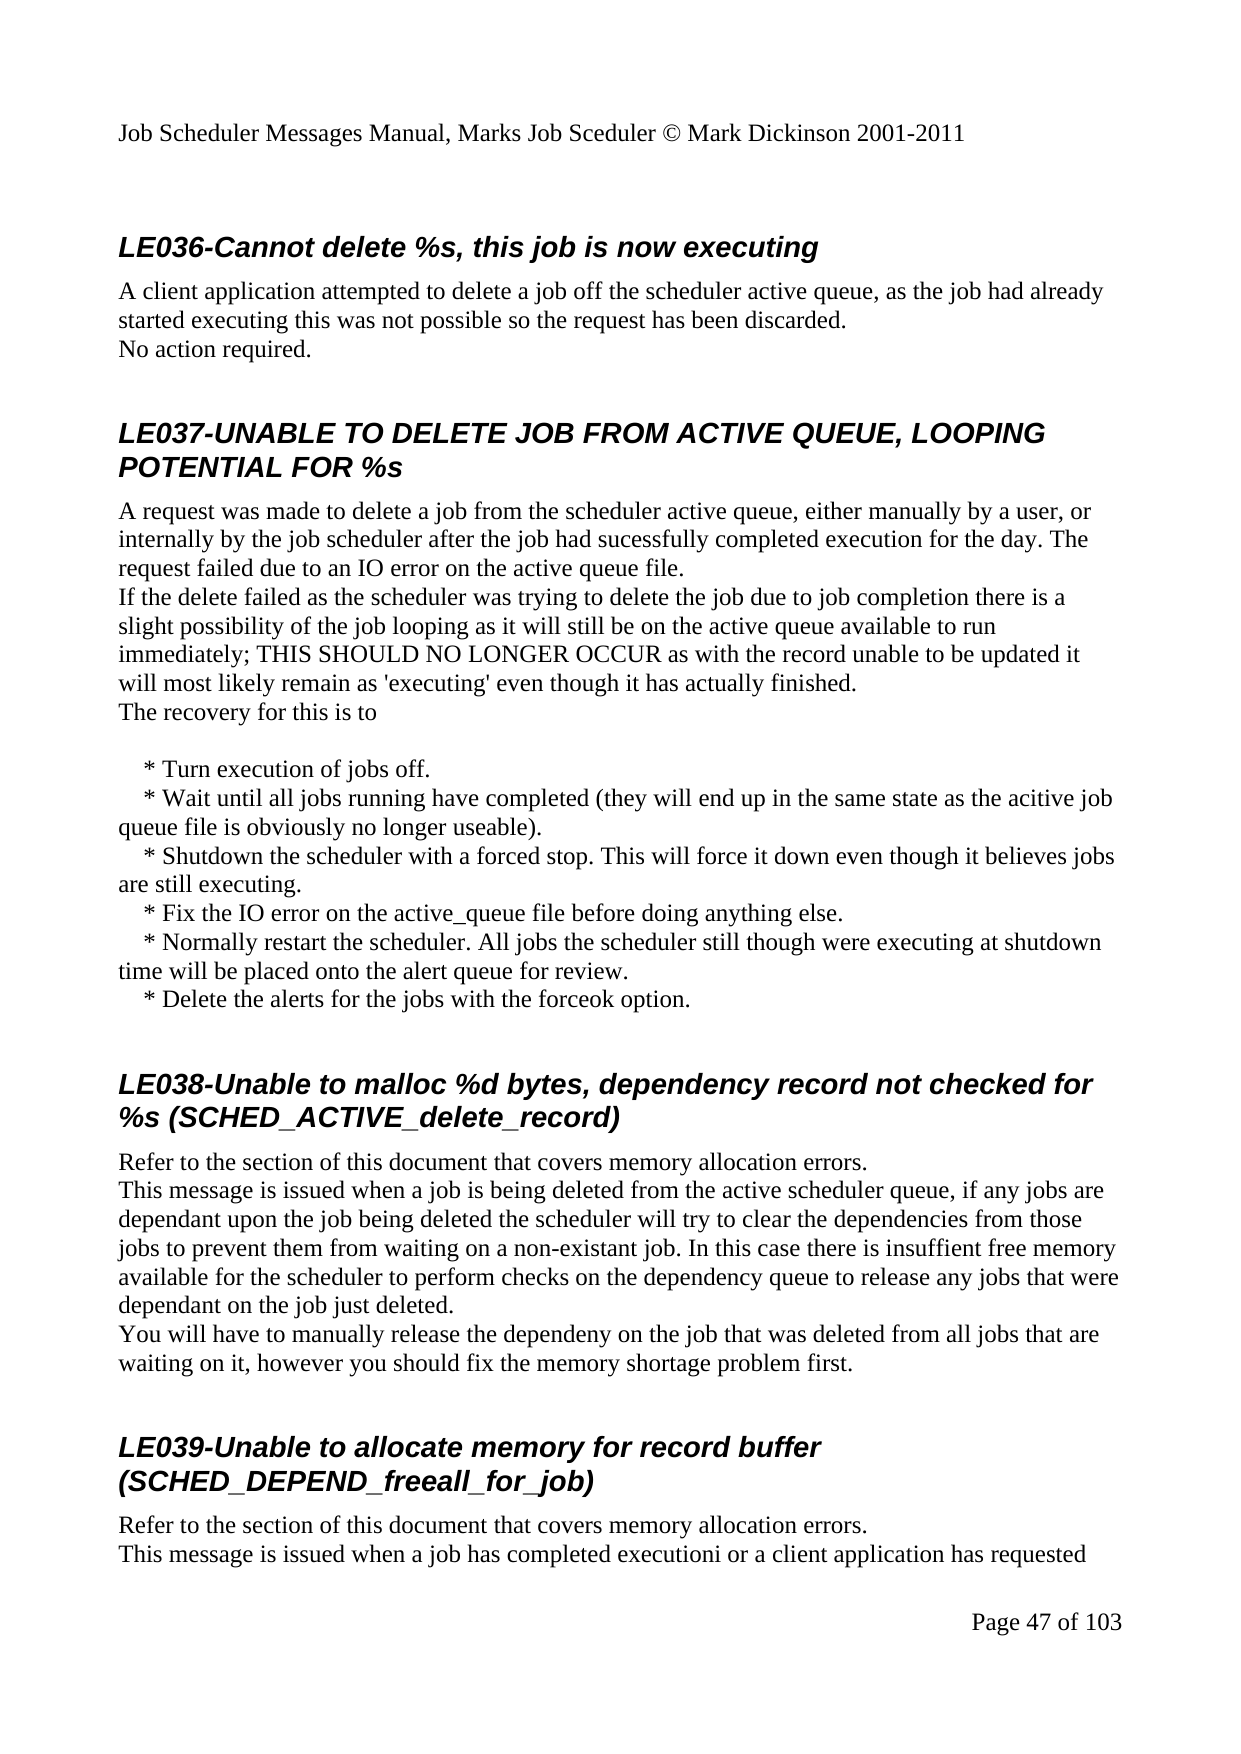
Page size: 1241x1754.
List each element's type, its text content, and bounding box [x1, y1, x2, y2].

text A client application attempted to delete a job off the scheduler active queue, as the job had already started executing this was not possible so the request has been discarded. [118, 276, 1122, 334]
text * Normally restart the scheduler. All jobs the scheduler still though were executing at shutdown time will be placed onto the alert queue for review. [118, 927, 1122, 984]
text Refer to the section of this document that covers memory allocation errors. [118, 1510, 1122, 1539]
text * Shutdown the scheduler with a forced stop. This will force it down even though it believes jobs are still executing. [118, 841, 1122, 898]
text The recovery for this is to [118, 697, 1122, 726]
text Refer to the section of this document that covers memory allocation errors. [118, 1147, 1122, 1175]
text This message is issued when a job is being deleted from the active scheduler queue, if any jobs are dependant upon the job being deleted the scheduler will try to clear the dependencies from those jobs to prevent them from waiting on a non-existant job. In this case there is insuffient free memory available for the scheduler to perform checks on the dependency queue to release any jobs that were dependant on the job just deleted. [118, 1175, 1122, 1319]
text This message is issued when a job has completed executioni or a client application has requested [118, 1539, 1122, 1567]
text * Fix the IO error on the active_queue file before doing anything else. [118, 898, 1122, 927]
text A request was made to delete a job from the scheduler active queue, either manually by a user, or internally by the job scheduler after the job had sucessfully completed execution for the day. The request failed due to an IO error on the active queue file. [118, 496, 1122, 582]
text If the delete failed as the scheduler was trying to delete the job due to job completion there is a slight possibility of the job looping as it will still be on the active queue available to run immediately; THIS SHOULD NO LONGER OCCUR as with the record unable to be updated it will most likely remain as 'executing' even though it has actually finished. [118, 582, 1122, 697]
subtitle LE039-Unable to allocate memory for record buffer (SCHED_DEPEND_freeall_for_job) [118, 1430, 1122, 1497]
text * Delete the alerts for the jobs with the forceok option. [118, 984, 1122, 1013]
text No action required. [118, 334, 1122, 362]
text * Turn execution of jobs off. [118, 754, 1122, 783]
text * Wait until all jobs running have completed (they will end up in the same state as the acitive job queue file is obviously no longer useable). [118, 783, 1122, 841]
subtitle LE037-UNABLE TO DELETE JOB FROM ACTIVE QUEUE, LOOPING POTENTIAL FOR %s [118, 416, 1122, 483]
text You will have to manually release the dependeny on the job that was deleted from all jobs that are waiting on it, however you should fix the memory shortage problem first. [118, 1319, 1122, 1377]
subtitle LE036-Cannot delete %s, this job is now executing [118, 230, 1122, 264]
subtitle LE038-Unable to malloc %d bytes, dependency record not checked for %s (SCHED_ACTIVE_delete_record) [118, 1067, 1122, 1134]
